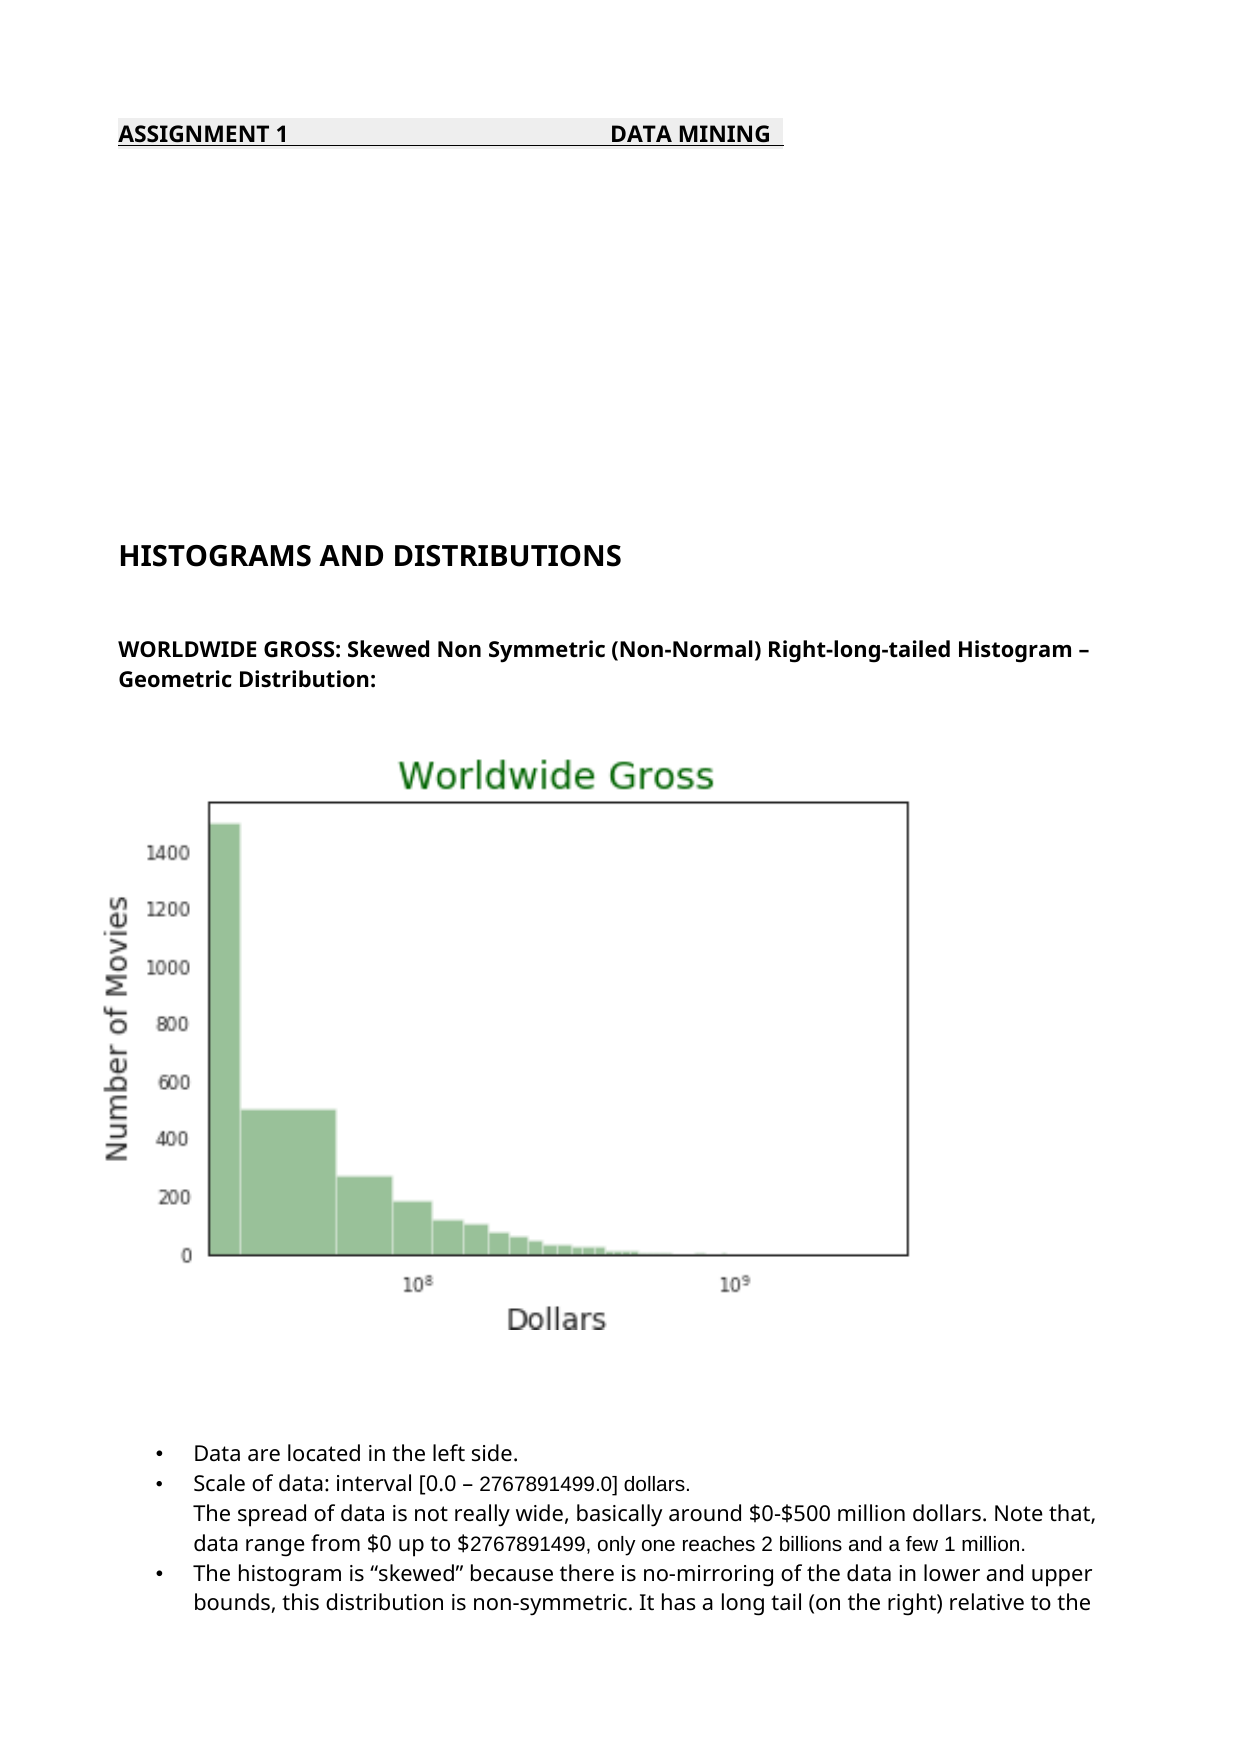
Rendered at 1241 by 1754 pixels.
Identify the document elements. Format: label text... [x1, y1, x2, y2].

list The spread of data is not really wide, basically around $0-$500 million dollars. Note that, data range from $0 up to $2767891499, only one reaches 2 billions and a few 1 million. [156, 1498, 1122, 1558]
list Scale of data: interval [0.0 – 2767891499.0] dollars. [156, 1468, 1122, 1498]
text HISTOGRAMS AND DISTRIBUTIONS [118, 535, 1122, 574]
text WORLDWIDE GROSS: Skewed Non Symmetric (Non-Normal) Right-long-tailed Histogram – Geometric Distribution: [118, 634, 1122, 694]
list The histogram is “skewed” because there is no-mirroring of the data in lower and upper bounds, this distribution is non-symmetric. It has a long tail (on the right) relative to the [156, 1558, 1122, 1617]
picture [96, 729, 997, 1330]
list Data are located in the left side. [156, 1438, 1122, 1468]
